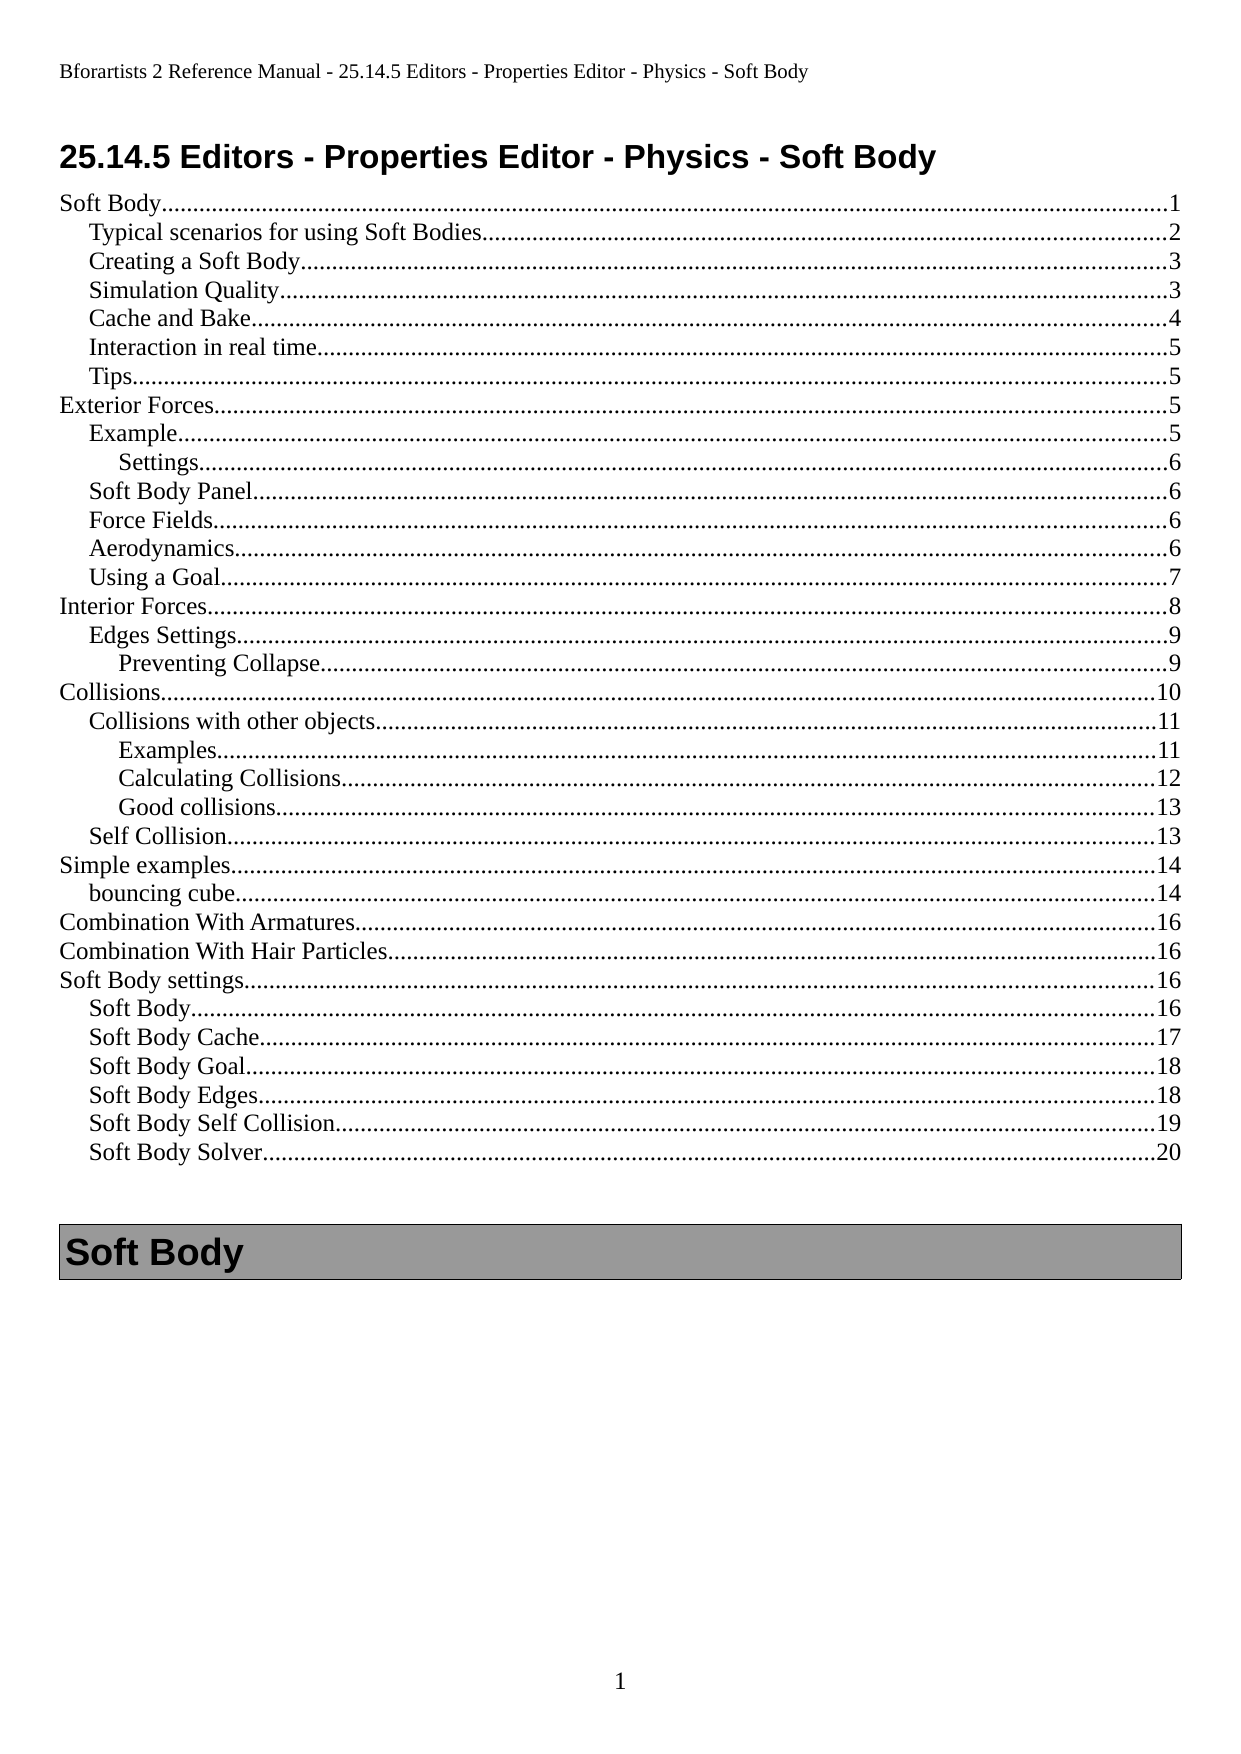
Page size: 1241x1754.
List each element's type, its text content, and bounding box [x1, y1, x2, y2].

text Combination With Hair Particles 16 [59, 936, 1181, 965]
text Cache and Bake 4 [88, 303, 1181, 332]
text Soft Body Self Collision 19 [88, 1108, 1181, 1137]
subtitle 25.14.5 Editors - Properties Editor - Physics - Soft Body [59, 138, 1181, 176]
text Soft Body 16 [88, 993, 1181, 1022]
text Tips 5 [88, 361, 1181, 390]
text Soft Body Goal 18 [88, 1051, 1181, 1080]
text Combination With Armatures 16 [59, 907, 1181, 936]
text Calculating Collisions 12 [118, 763, 1181, 792]
text bouncing cube 14 [88, 878, 1181, 907]
table_header Soft Body [60, 1225, 1181, 1279]
text Soft Body Edges 18 [88, 1080, 1181, 1108]
text Examples 11 [118, 735, 1181, 763]
text Soft Body Panel 6 [88, 476, 1181, 505]
text Settings 6 [118, 447, 1181, 476]
text Aerodynamics 6 [88, 533, 1181, 562]
text Soft Body 1 [59, 188, 1181, 217]
text Example 5 [88, 418, 1181, 447]
text Interaction in real time 5 [88, 332, 1181, 361]
text Self Collision 13 [88, 821, 1181, 850]
text Exterior Forces 5 [59, 390, 1181, 418]
text Edges Settings 9 [88, 620, 1181, 648]
text Collisions 10 [59, 677, 1181, 706]
text Interior Forces 8 [59, 591, 1181, 620]
text Good collisions 13 [118, 792, 1181, 821]
text Soft Body Cache 17 [88, 1022, 1181, 1051]
text Soft Body settings 16 [59, 965, 1181, 993]
text Simulation Quality 3 [88, 275, 1181, 303]
text Creating a Soft Body 3 [88, 246, 1181, 275]
text Collisions with other objects 11 [88, 706, 1181, 735]
text Preventing Collapse 9 [118, 648, 1181, 677]
text Using a Goal 7 [88, 562, 1181, 591]
text Soft Body Solver 20 [88, 1137, 1181, 1166]
text Simple examples 14 [59, 850, 1181, 878]
text Typical scenarios for using Soft Bodies 2 [88, 217, 1181, 246]
text Force Fields 6 [88, 505, 1181, 533]
